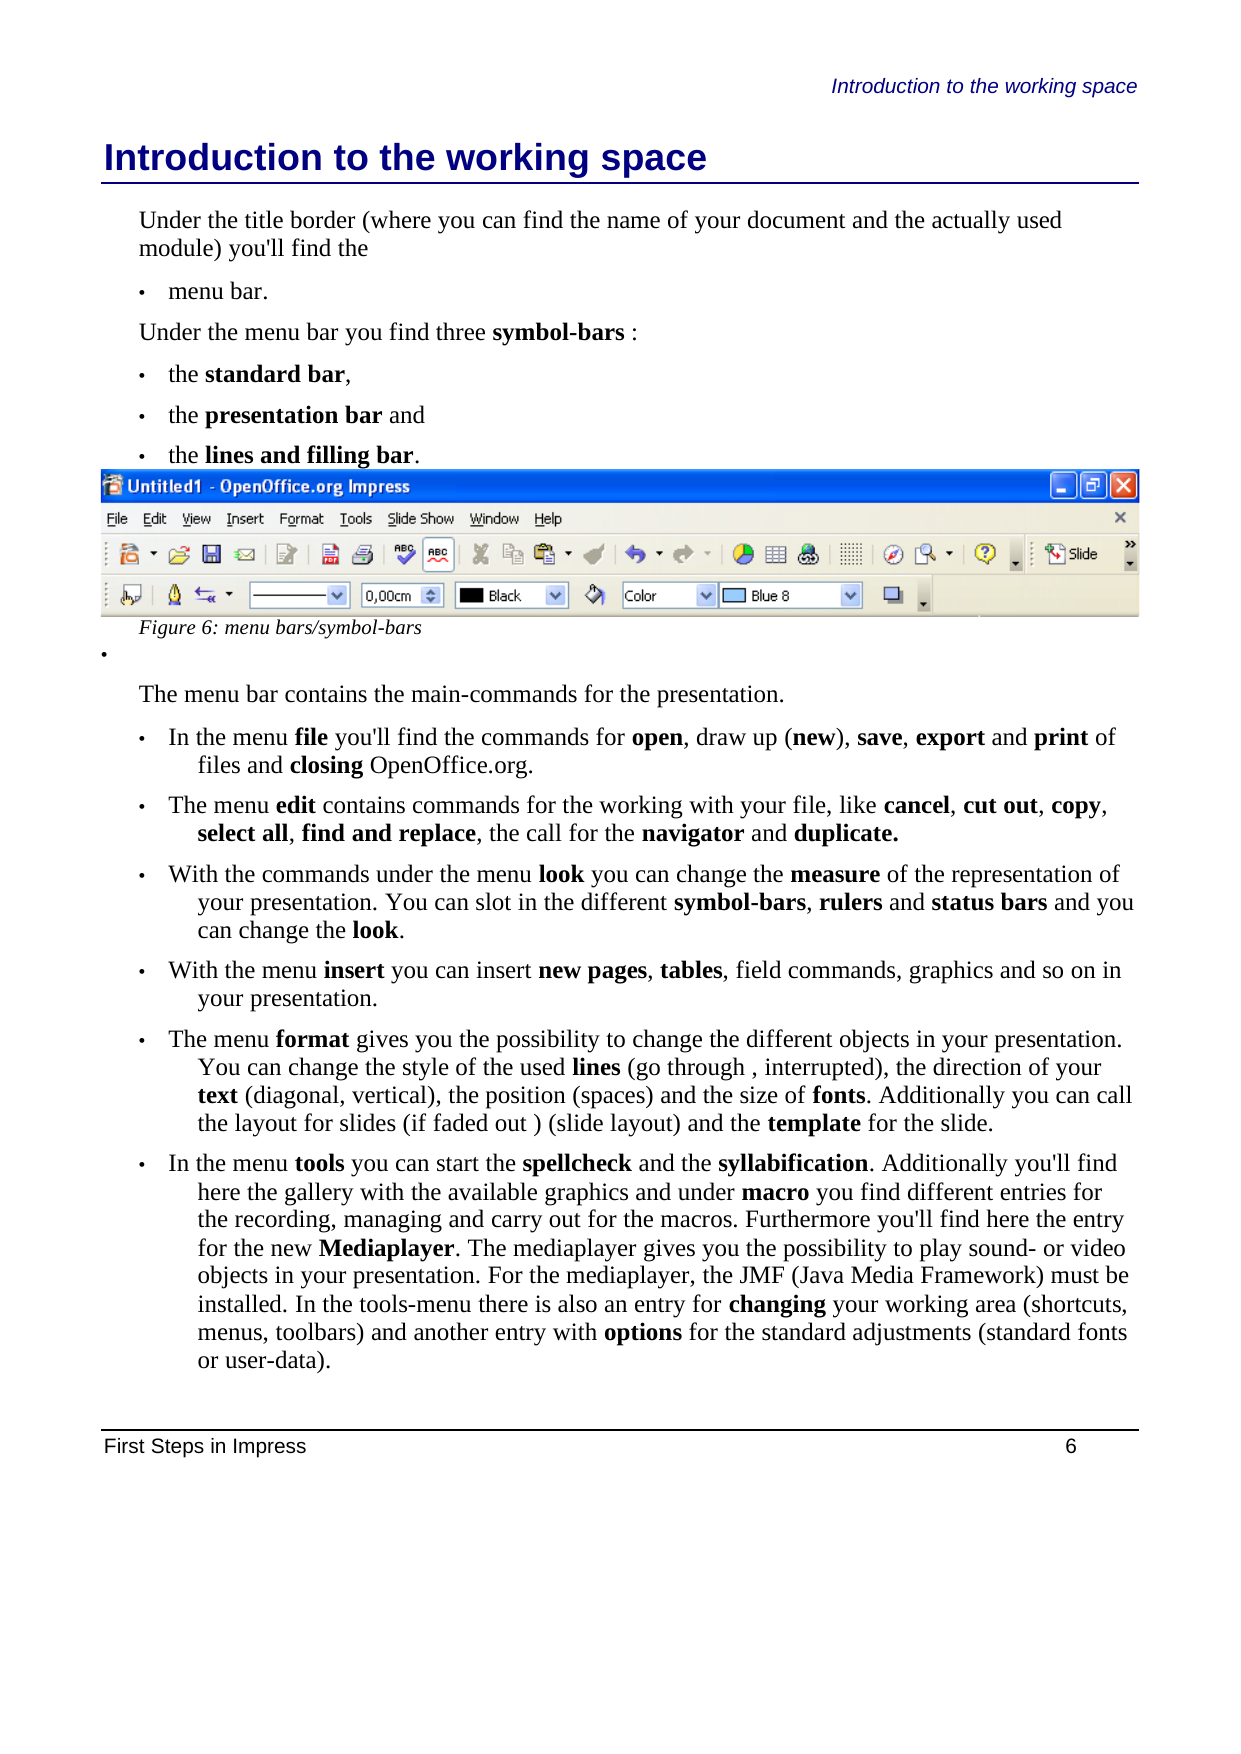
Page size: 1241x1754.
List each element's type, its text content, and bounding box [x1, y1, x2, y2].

list In the menu file you'll find the commands for open, draw up (new), save, export and print of files and closing OpenOffice.org. [138, 723, 1139, 779]
list the lines and filling bar. [138, 441, 1139, 469]
list With the menu insert you can insert new pages, tables, field commands, graphics and so on in your presentation. [138, 956, 1139, 1012]
picture [100, 469, 1140, 617]
list the presentation bar and [138, 401, 1139, 429]
list The menu format gives you the possibility to change the different objects in your presentation. You can change the style of the used lines (go through , interrupted), the direction of your text (diagonal, vertical), the position (spaces) and the size of fonts. Additionally you can call the layout for slides (if faded out ) (slide layout) and the template for the slide. [138, 1025, 1139, 1137]
list The menu edit contains commands for the working with your file, like cancel, cut out, copy, select all, find and replace, the call for the navigator and duplicate. [138, 791, 1139, 847]
list menu bar. [138, 277, 1139, 305]
text The menu bar contains the main-commands for the presentation. [138, 680, 1139, 708]
list the standard bar, [138, 360, 1139, 388]
text Under the title border (where you can find the name of your document and the actually used module) you'll find the [138, 206, 1139, 262]
subtitle Introduction to the working space [101, 134, 1139, 182]
text Under the menu bar you find three symbol-bars : [138, 318, 1139, 346]
list With the commands under the menu look you can change the measure of the representation of your presentation. You can slot in the different symbol-bars, rulers and status bars and you can change the look. [138, 860, 1139, 944]
list In the menu tools you can start the spellcheck and the syllabification. Additionally you'll find here the gallery with the available graphics and under macro you find different entries for the recording, managing and carry out for the macros. Furthermore you'll find here the entry for the new Mediaplayer. The mediaplayer gives you the possibility to play sound- or video objects in your presentation. For the mediaplayer, the JMF (Java Media Framework) must be installed. In the tools-menu there is also an entry for changing your working area (shortcuts, menus, toolbars) and another entry with options for the standard adjustments (standard fonts or user-data). [138, 1149, 1139, 1373]
list Figure 6: menu bars/symbol-bars [138, 617, 1139, 639]
